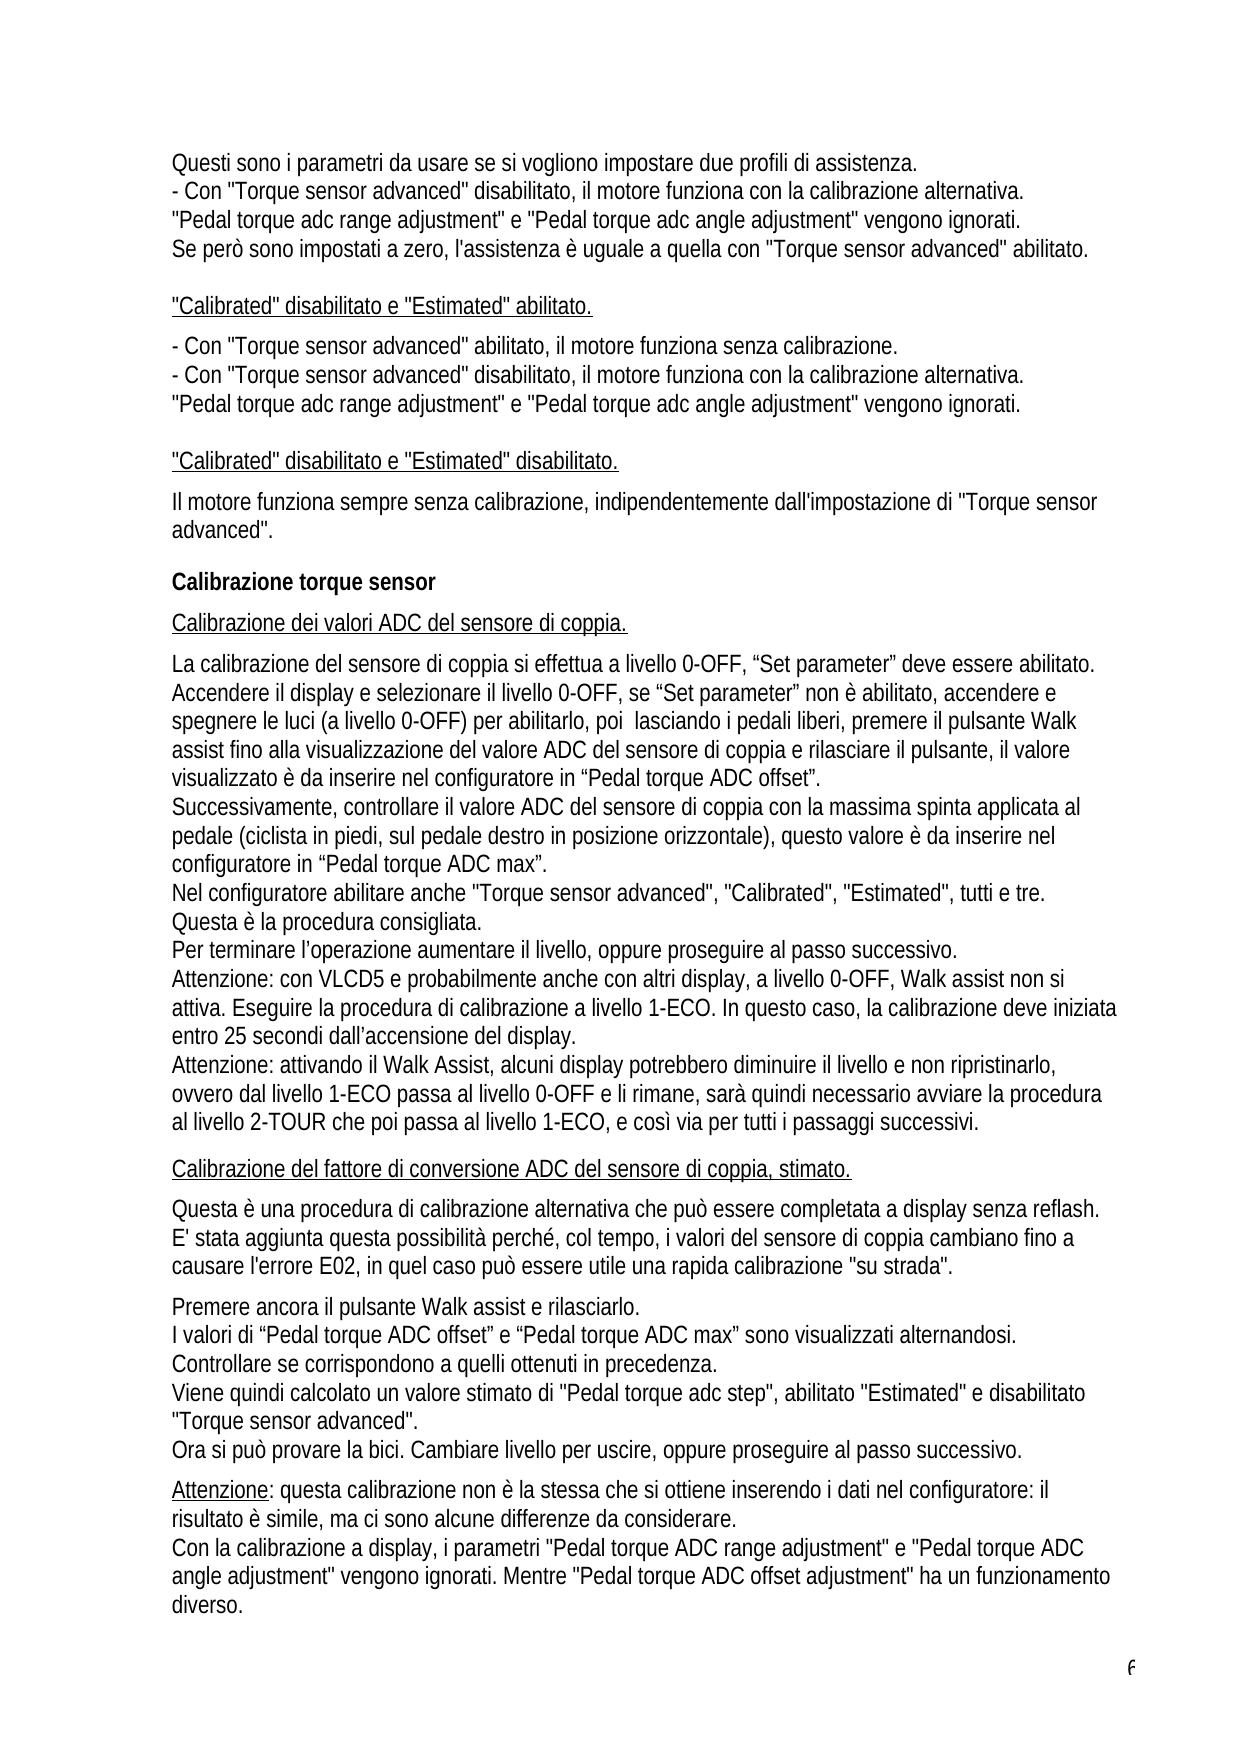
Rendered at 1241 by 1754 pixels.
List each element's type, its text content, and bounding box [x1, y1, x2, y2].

text E' stata aggiunta questa possibilità perché, col tempo, i valori del sensore di coppia cambiano fino a causare l'errore E02, in quel caso può essere utile una rapida calibrazione "su strada". [172, 1223, 1125, 1280]
subtitle Questa è la procedura consigliata. [172, 907, 1125, 935]
text Calibrazione torque sensor [172, 567, 1125, 596]
text Con la calibrazione a display, i parametri "Pedal torque ADC range adjustment" e "Pedal torque ADC angle adjustment" vengono ignorati. Mentre "Pedal torque ADC offset adjustment" ha un funzionamento diverso. [172, 1533, 1125, 1618]
text Ora si può provare la bici. Cambiare livello per uscire, oppure proseguire al passo successivo. [172, 1435, 1125, 1463]
text "Calibrated" disabilitato e "Estimated" disabilitato. [172, 446, 1125, 475]
text Il motore funziona sempre senza calibrazione, indipendentemente dall'impostazione di "Torque sensor advanced". [172, 486, 1125, 544]
text Premere ancora il pulsante Walk assist e rilasciarlo. [172, 1292, 1125, 1320]
text "Pedal torque adc range adjustment" e "Pedal torque adc angle adjustment" vengono ignorati. [172, 205, 1125, 233]
text - Con "Torque sensor advanced" disabilitato, il motore funziona con la calibrazione alternativa. [172, 176, 1125, 205]
text Calibrazione dei valori ADC del sensore di coppia. [172, 608, 1125, 636]
text "Pedal torque adc range adjustment" e "Pedal torque adc angle adjustment" vengono ignorati. [172, 389, 1125, 417]
subtitle Nel configuratore abilitare anche "Torque sensor advanced", "Calibrated", "Estimated", tutti e tre. [172, 878, 1125, 907]
text Controllare se corrispondono a quelli ottenuti in precedenza. [172, 1349, 1125, 1378]
text Questi sono i parametri da usare se si vogliono impostare due profili di assistenza. [172, 148, 1125, 176]
text Calibrazione del fattore di conversione ADC del sensore di coppia, stimato. [172, 1153, 1125, 1182]
subtitle Per terminare l’operazione aumentare il livello, oppure proseguire al passo successivo. [172, 935, 1125, 964]
subtitle Attenzione: con VLCD5 e probabilmente anche con altri display, a livello 0-OFF, Walk assist non si attiva. Eseguire la procedura di calibrazione a livello 1-ECO. In questo caso, la calibrazione deve iniziata entro 25 secondi dall’accensione del display. [172, 964, 1125, 1050]
subtitle Successivamente, controllare il valore ADC del sensore di coppia con la massima spinta applicata al pedale (ciclista in piedi, sul pedale destro in posizione orizzontale), questo valore è da inserire nel configuratore in “Pedal torque ADC max”. [172, 792, 1125, 878]
text Questa è una procedura di calibrazione alternativa che può essere completata a display senza reflash. [172, 1194, 1125, 1223]
text Se però sono impostati a zero, l'assistenza è uguale a quella con "Torque sensor advanced" abilitato. [172, 233, 1125, 262]
text - Con "Torque sensor advanced" abilitato, il motore funziona senza calibrazione. [172, 331, 1125, 360]
text I valori di “Pedal torque ADC offset” e “Pedal torque ADC max” sono visualizzati alternandosi. [172, 1320, 1125, 1349]
text La calibrazione del sensore di coppia si effettua a livello 0-OFF, “Set parameter” deve essere abilitato. [172, 649, 1125, 677]
text - Con "Torque sensor advanced" disabilitato, il motore funziona con la calibrazione alternativa. [172, 360, 1125, 389]
text Viene quindi calcolato un valore stimato di "Pedal torque adc step", abilitato "Estimated" e disabilitato "Torque sensor advanced". [172, 1378, 1125, 1435]
text Accendere il display e selezionare il livello 0-OFF, se “Set parameter” non è abilitato, accendere e spegnere le luci (a livello 0-OFF) per abilitarlo, poi lasciando i pedali liberi, premere il pulsante Walk assist fino alla visualizzazione del valore ADC del sensore di coppia e rilasciare il pulsante, il valore visualizzato è da inserire nel configuratore in “Pedal torque ADC offset”. [172, 677, 1125, 792]
subtitle Attenzione: attivando il Walk Assist, alcuni display potrebbero diminuire il livello e non ripristinarlo, ovvero dal livello 1-ECO passa al livello 0-OFF e li rimane, sarà quindi necessario avviare la procedura al livello 2-TOUR che poi passa al livello 1-ECO, e così via per tutti i passaggi successivi. [172, 1050, 1125, 1136]
text "Calibrated" disabilitato e "Estimated" abilitato. [172, 291, 1125, 319]
text Attenzione: questa calibrazione non è la stessa che si ottiene inserendo i dati nel configuratore: il risultato è simile, ma ci sono alcune differenze da considerare. [172, 1475, 1125, 1533]
